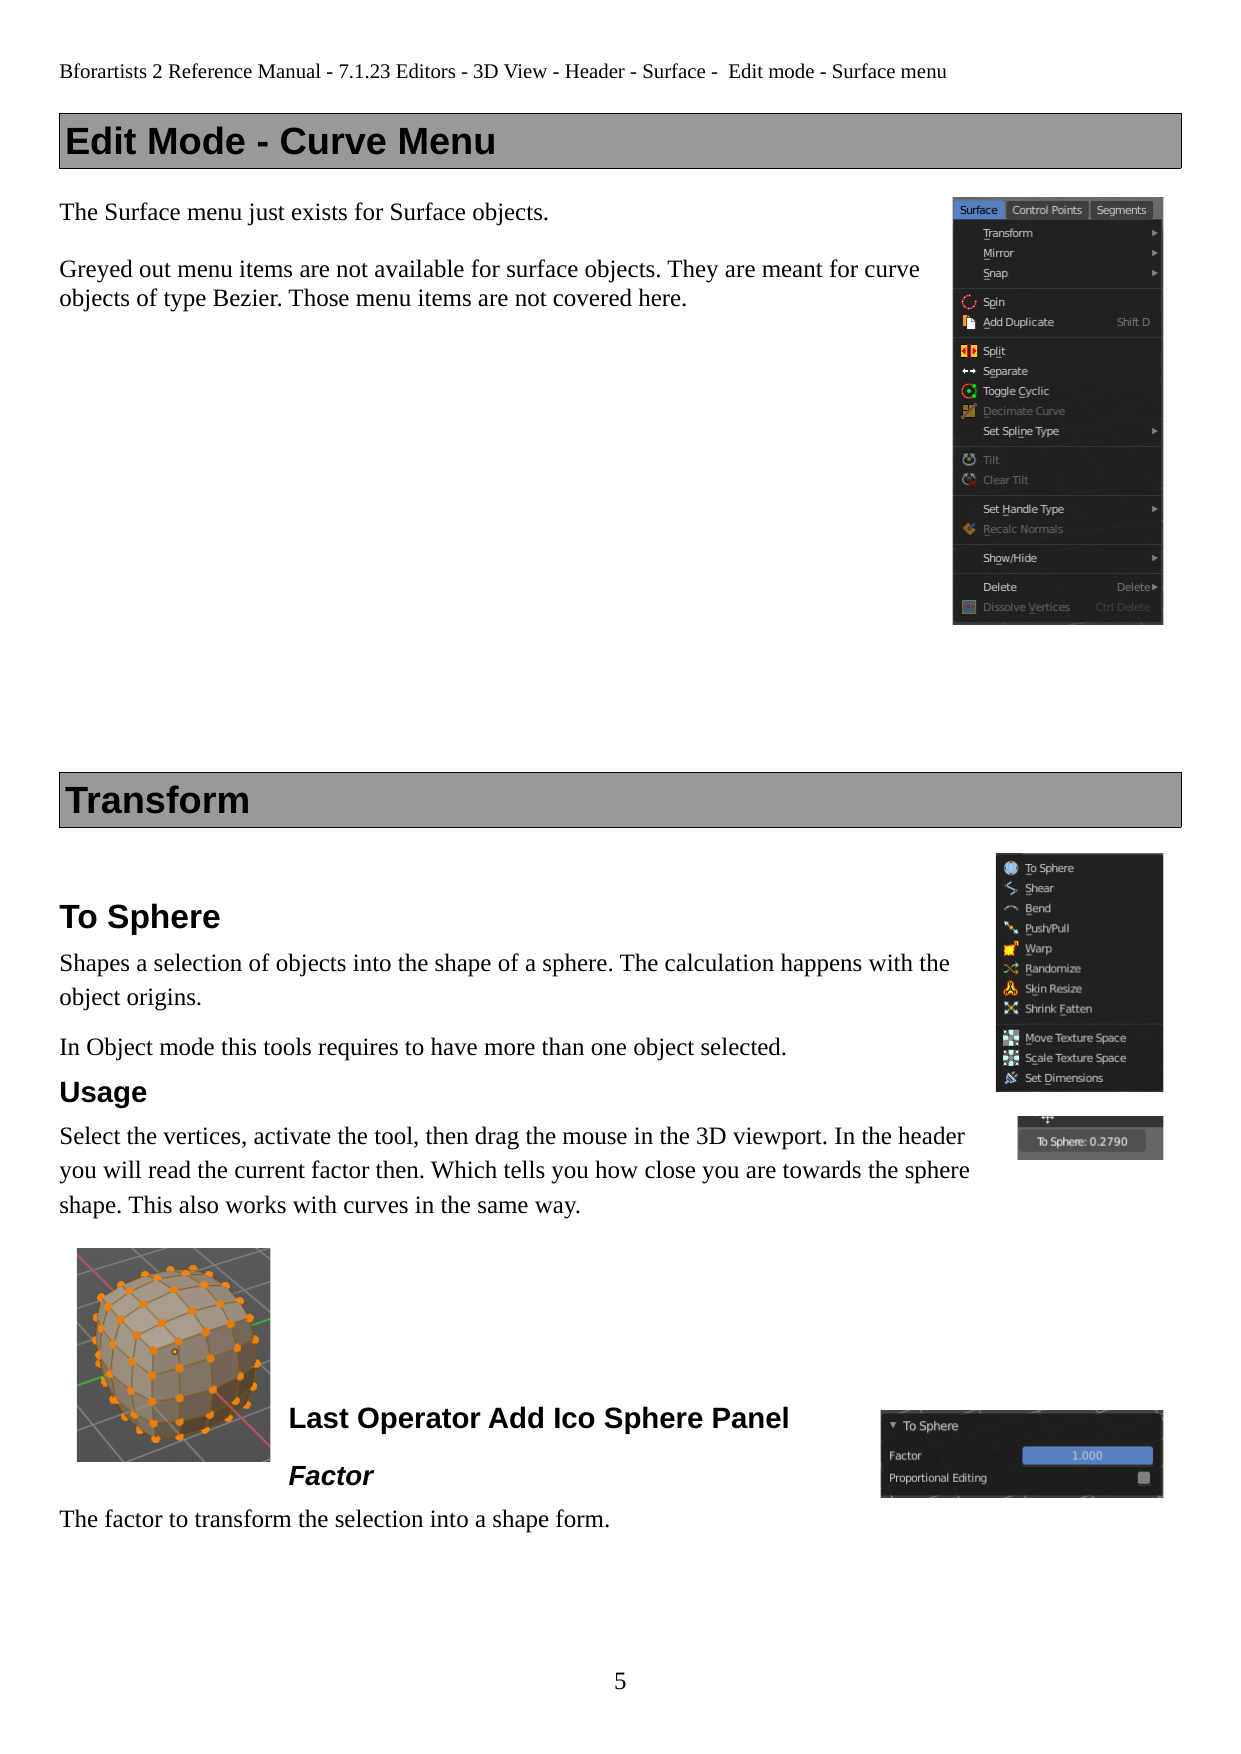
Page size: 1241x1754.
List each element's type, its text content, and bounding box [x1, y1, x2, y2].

table_header Transform [60, 773, 1181, 827]
text In Object mode this tools requires to have more than one object selected. [59, 1032, 995, 1060]
picture [880, 1410, 1164, 1498]
subtitle [1164, 1460, 1181, 1492]
subtitle Usage [59, 1075, 1181, 1109]
subtitle Last Operator Add Ico Sphere Panel [271, 1401, 1181, 1435]
text The factor to transform the selection into a shape form. [59, 1504, 1181, 1533]
text Shapes a selection of objects into the shape of a sphere. The calculation happens with the object origins. [59, 948, 995, 1011]
subtitle [1164, 897, 1181, 936]
picture [76, 1248, 271, 1462]
text Greyed out menu items are not available for surface objects. They are meant for curve objects of type Bezier. Those menu items are not covered here. [59, 254, 952, 312]
text Select the vertices, activate the tool, then drag the mouse in the 3D viewport. In the header you will read the current factor then. Which tells you how close you are towards the sphere shape. This also works with curves in the same way. [59, 1121, 1181, 1219]
subtitle To Sphere [59, 897, 995, 936]
picture [952, 197, 1164, 625]
picture [1017, 1116, 1164, 1160]
table_header Edit Mode - Curve Menu [60, 114, 1181, 168]
picture [995, 853, 1164, 1092]
subtitle Factor [59, 1460, 880, 1492]
text The Surface menu just exists for Surface objects. [59, 197, 952, 225]
